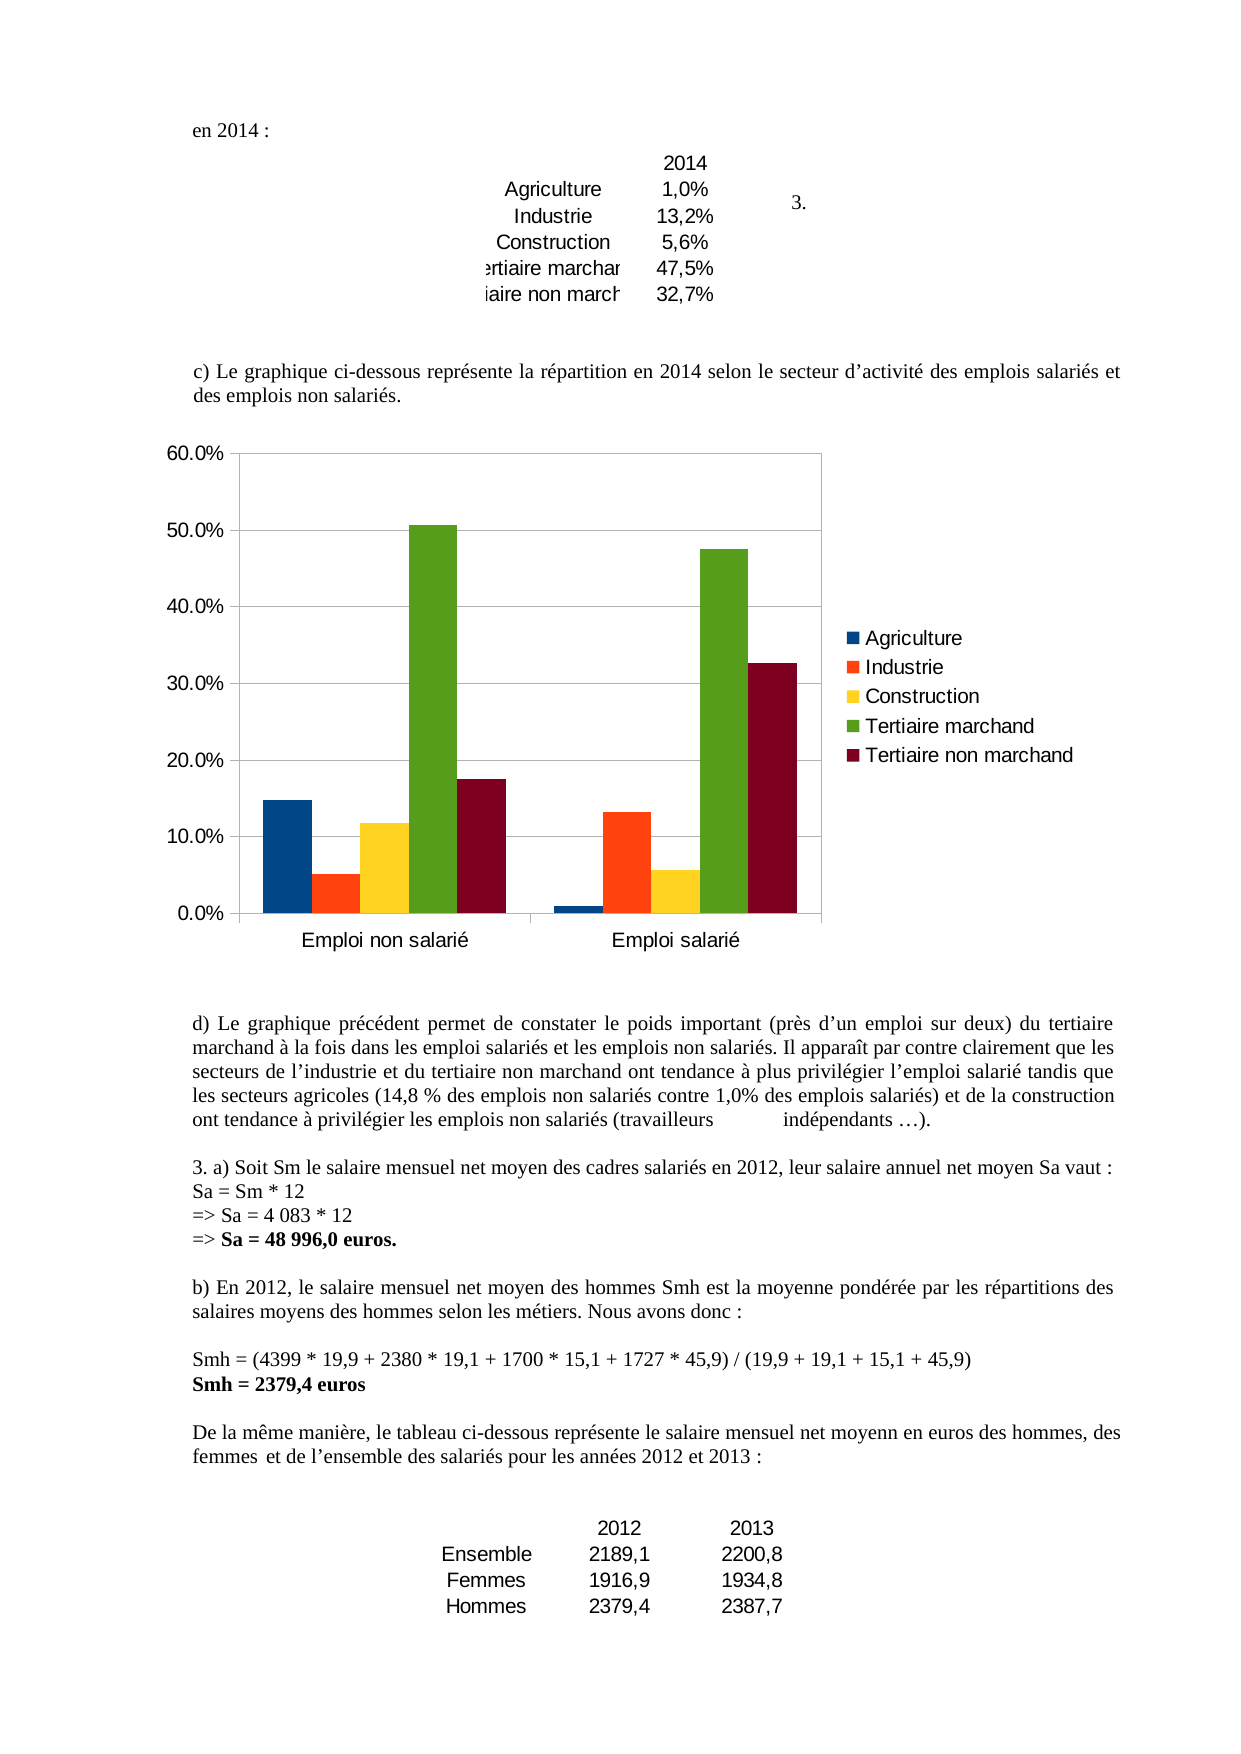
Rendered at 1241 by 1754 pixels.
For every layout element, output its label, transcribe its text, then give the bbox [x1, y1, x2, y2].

text => Sa = 4 083 * 12 [118, 1203, 1122, 1227]
text b) En 2012, le salaire mensuel net moyen des hommes Smh est la moyenne pondérée par les répartitions des salaires moyens des hommes selon les métiers. Nous avons donc : [118, 1275, 1122, 1323]
text Sa = Sm * 12 [118, 1179, 1122, 1203]
list c) Le graphique ci-dessous représente la répartition en 2014 selon le secteur d’activité des emplois salariés et des emplois non salariés. [156, 359, 1122, 407]
text en 2014 : [118, 118, 1122, 142]
text Smh = 2379,4 euros [118, 1371, 1122, 1396]
text De la même manière, le tableau ci-dessous représente le salaire mensuel net moyenn en euros des hommes, des femmes et de l’ensemble des salariés pour les années 2012 et 2013 : [118, 1419, 1122, 1468]
text Smh = (4399 * 19,9 + 2380 * 19,1 + 1700 * 15,1 + 1727 * 45,9) / (19,9 + 19,1 + 15,1 + 45,9) [118, 1347, 1122, 1371]
text => Sa = 48 996,0 euros. [118, 1227, 1122, 1251]
text 3. a) Soit Sm le salaire mensuel net moyen des cadres salariés en 2012, leur salaire annuel net moyen Sa vaut : [118, 1155, 1122, 1179]
text d) Le graphique précédent permet de constater le poids important (près d’un emploi sur deux) du tertiaire marchand à la fois dans les emploi salariés et les emplois non salariés. Il apparaît par contre clairement que les secteurs de l’industrie et du tertiaire non marchand ont tendance à plus privilégier l’emploi salarié tandis que les secteurs agricoles (14,8 % des emplois non salariés contre 1,0% des emplois salariés) et de la construction ont tendance à privilégier les emplois non salariés (travailleurs indépendants …). [118, 1011, 1122, 1131]
